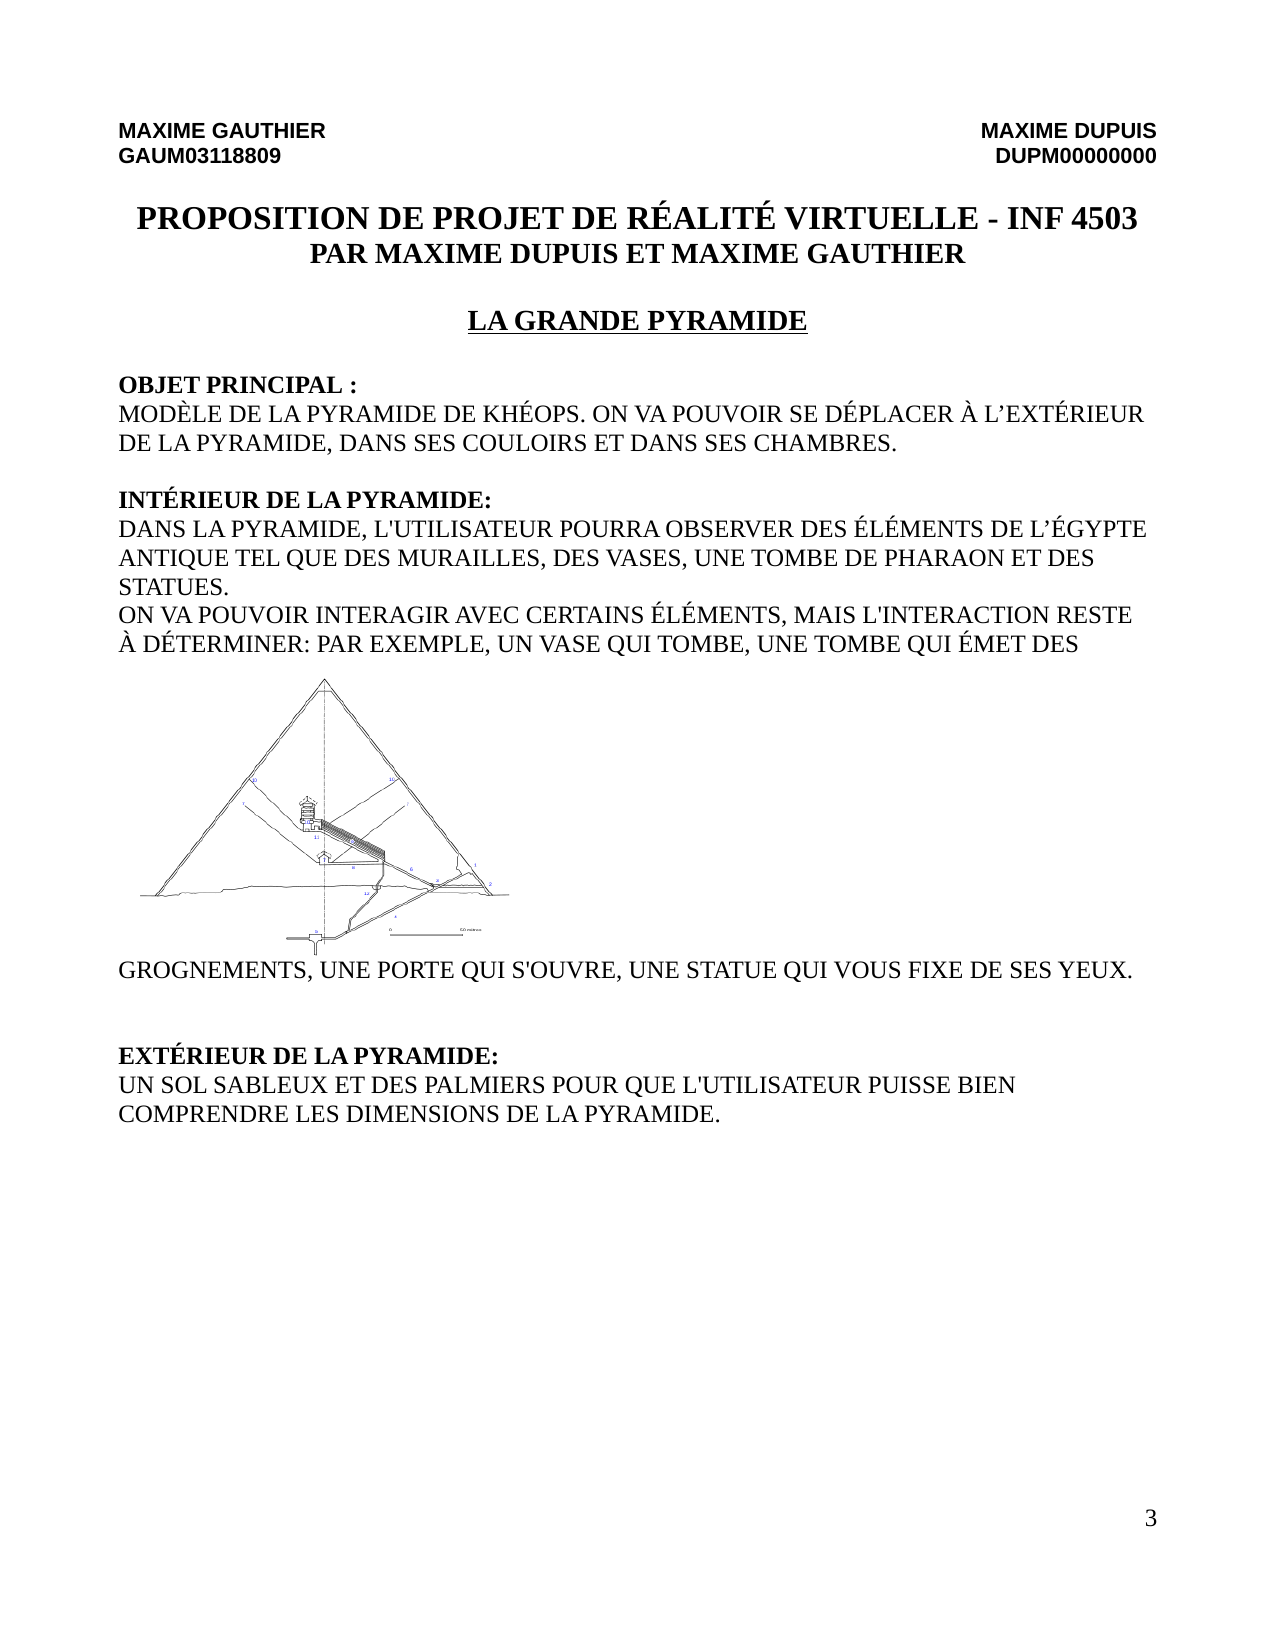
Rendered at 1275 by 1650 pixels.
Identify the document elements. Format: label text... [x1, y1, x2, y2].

text Extérieur de la pyramide: [118, 1041, 1157, 1070]
text Modèle de la pyramide de Khéops. On va pouvoir se déplacer à l’extérieur de la pyramide, dans ses couloirs et dans ses chambres. [118, 399, 1157, 457]
text Dans la pyramide, l'utilisateur pourra observer des éléments de l’Égypte Antique tel que des murailles, des vases, une tombe de pharaon et des statues. [118, 514, 1157, 601]
text On va pouvoir interagir avec certains éléments, mais l'interaction reste à déterminer: par exemple, un vase qui tombe, une tombe qui émet des grognements, une porte qui s'ouvre, une statue qui vous fixe de ses yeux. [118, 601, 1157, 984]
text Intérieur de la pyramide: [118, 486, 1157, 514]
text Un sol sableux et des palmiers pour que l'utilisateur puisse bien comprendre les dimensions de la pyramide. [118, 1070, 1157, 1128]
text Objet principal : [118, 371, 1157, 399]
text Par Maxime Dupuis et Maxime Gauthier [118, 236, 1157, 270]
text Proposition de projet de réalité virtuelle - INF 4503 [118, 198, 1157, 236]
picture [139, 675, 510, 956]
text La Grande Pyramide [118, 303, 1157, 337]
